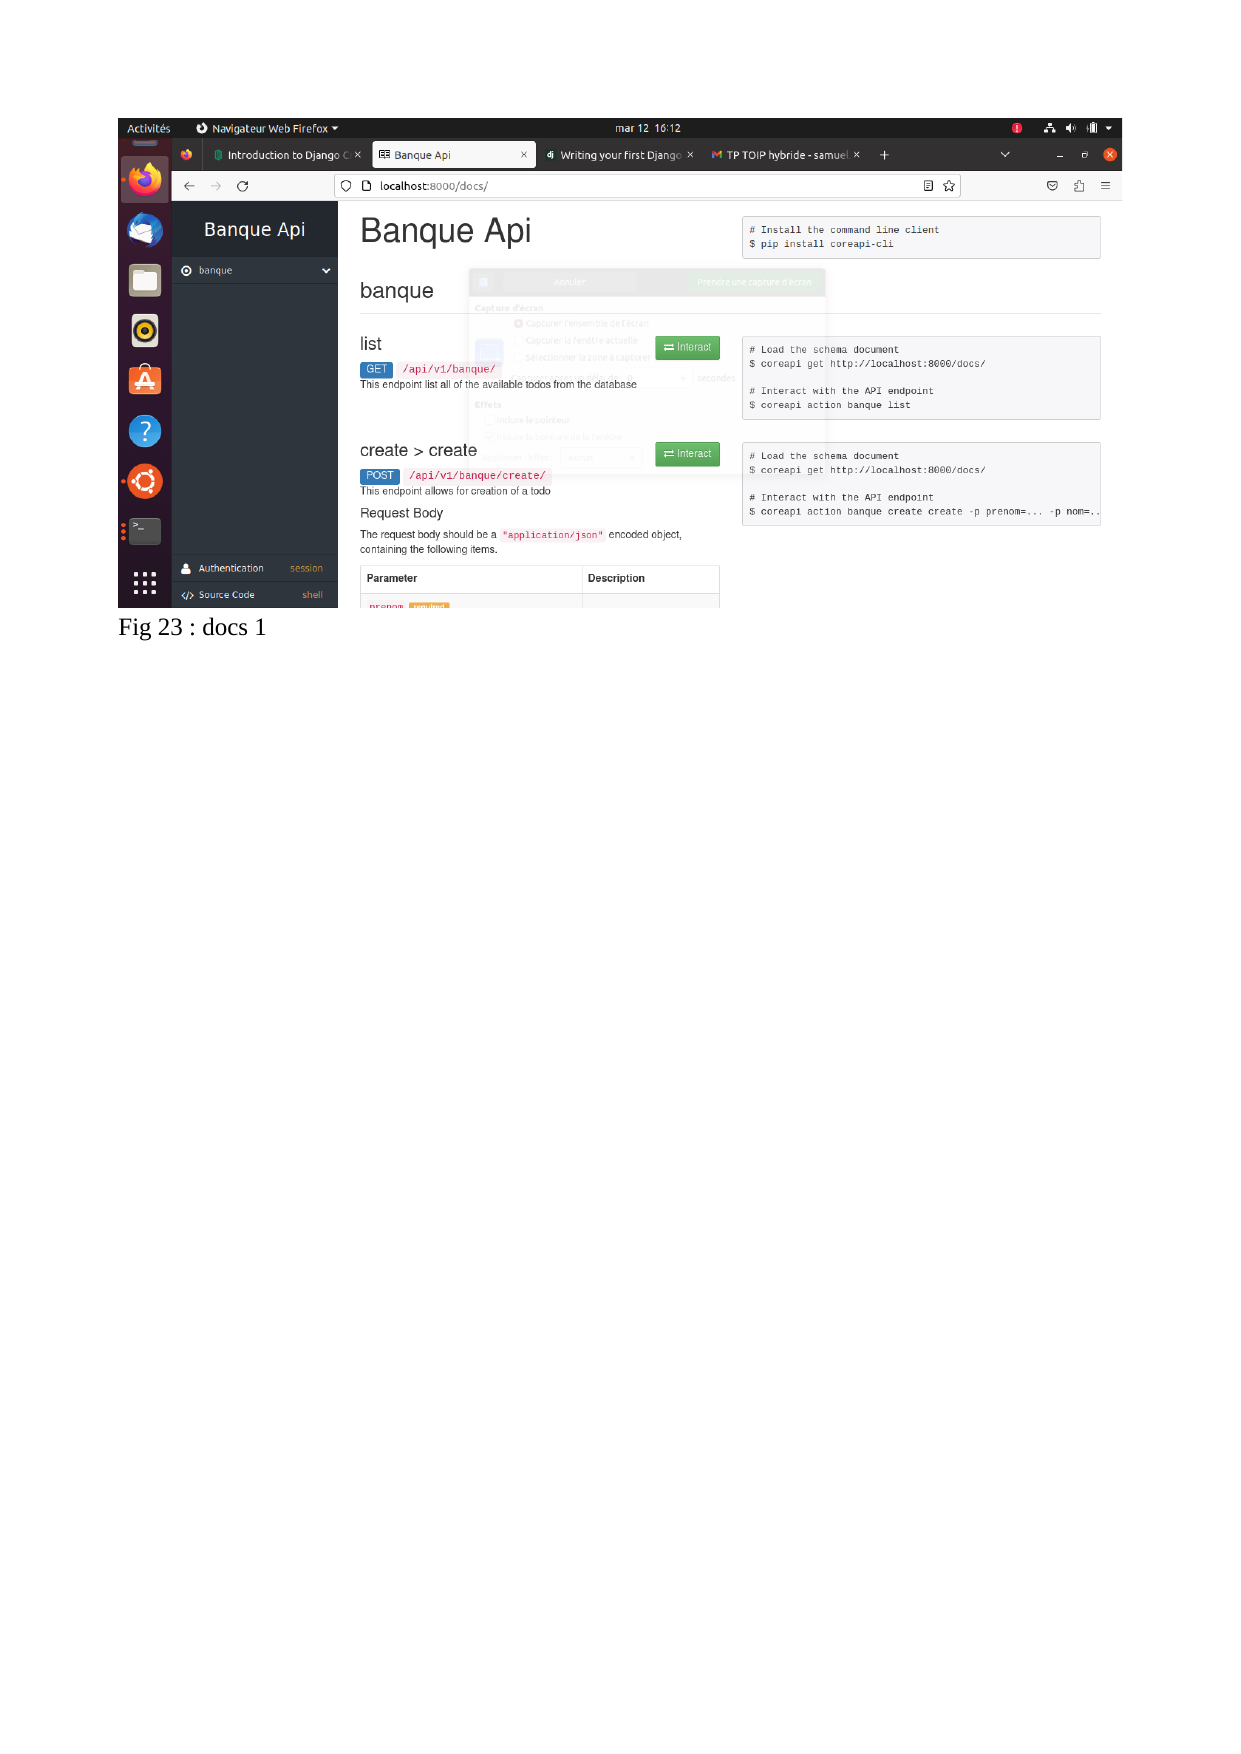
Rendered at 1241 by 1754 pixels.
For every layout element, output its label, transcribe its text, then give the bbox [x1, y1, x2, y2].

text Fig 23 : docs 1 [118, 608, 1122, 641]
picture [118, 118, 1123, 608]
